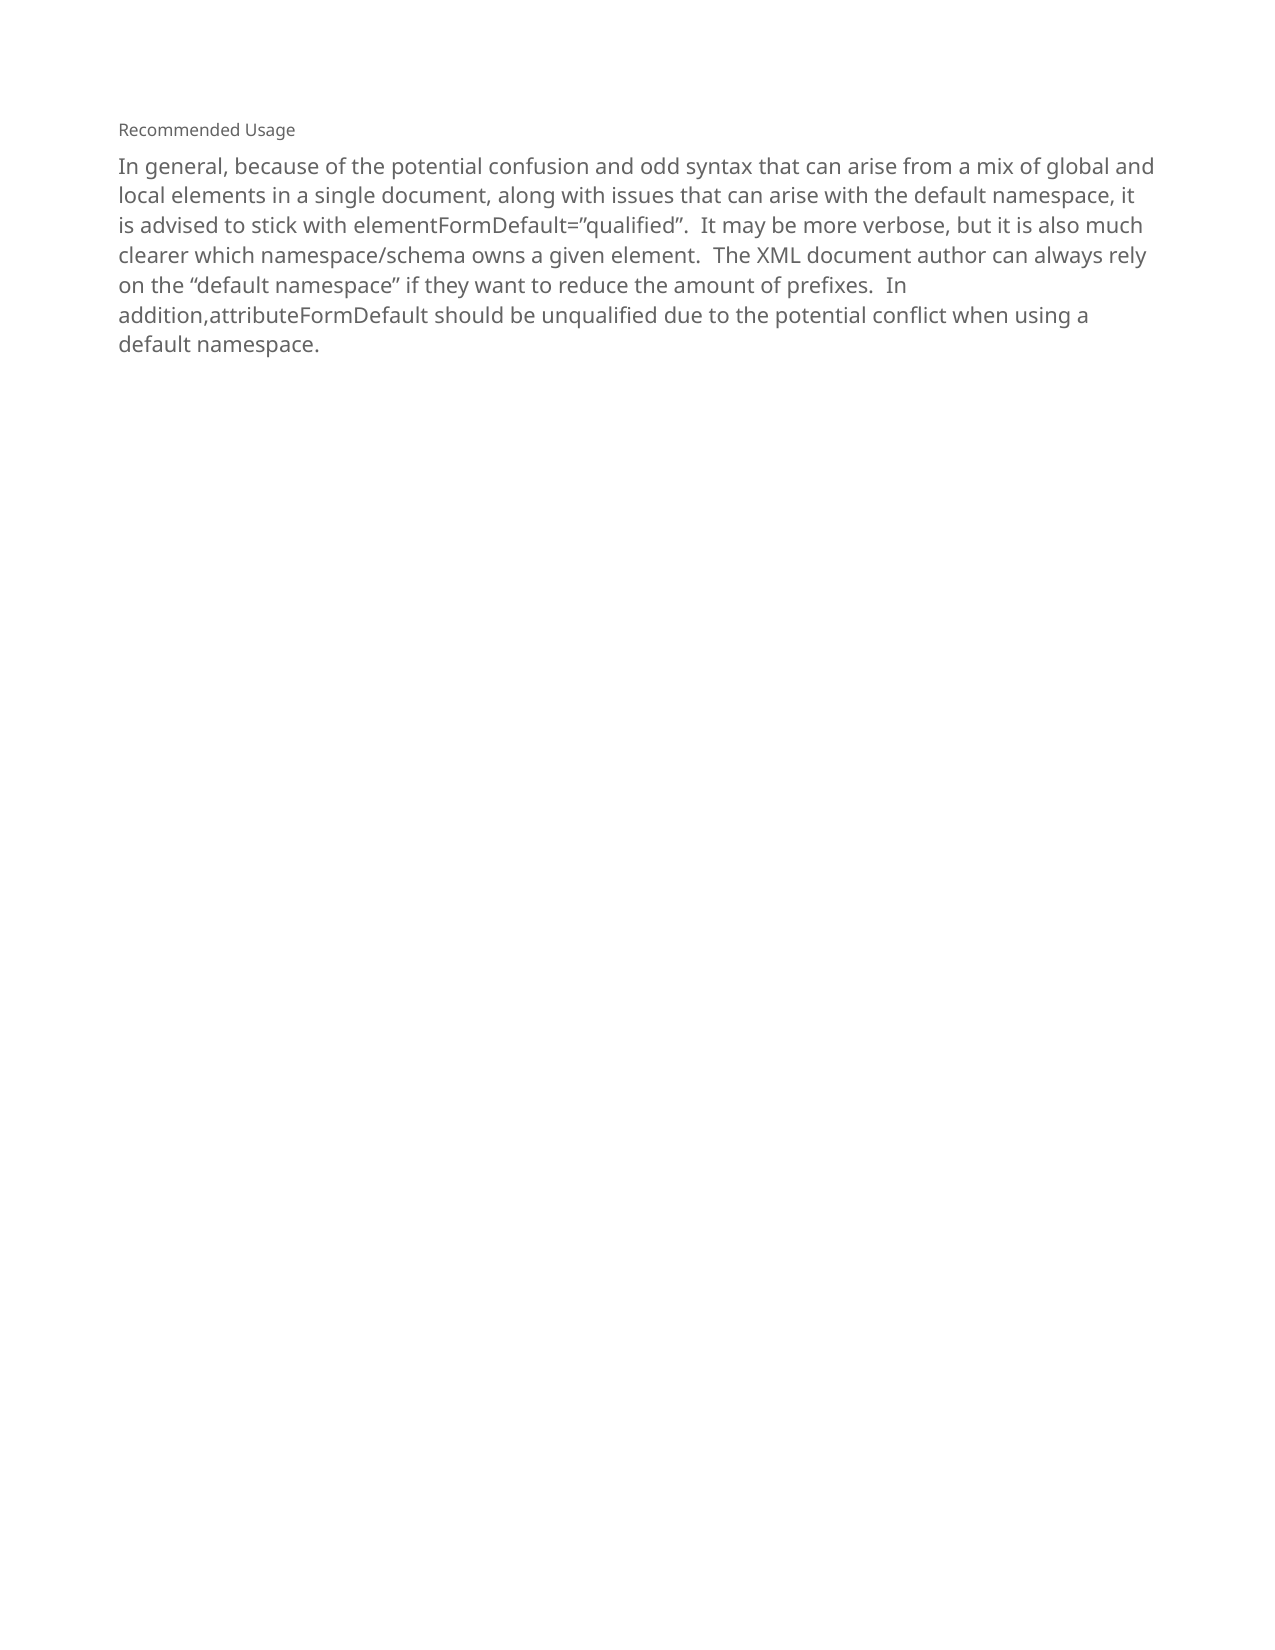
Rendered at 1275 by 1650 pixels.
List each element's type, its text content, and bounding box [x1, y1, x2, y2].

subtitle Recommended Usage [118, 118, 1157, 142]
text In general, because of the potential confusion and odd syntax that can arise from a mix of global and local elements in a single document, along with issues that can arise with the default namespace, it is advised to stick with elementFormDefault=”qualified”. It may be more verbose, but it is also much clearer which namespace/schema owns a given element. The XML document author can always rely on the “default namespace” if they want to reduce the amount of prefixes. In addition,attributeFormDefault should be unqualified due to the potential conflict when using a default namespace. [118, 151, 1157, 359]
